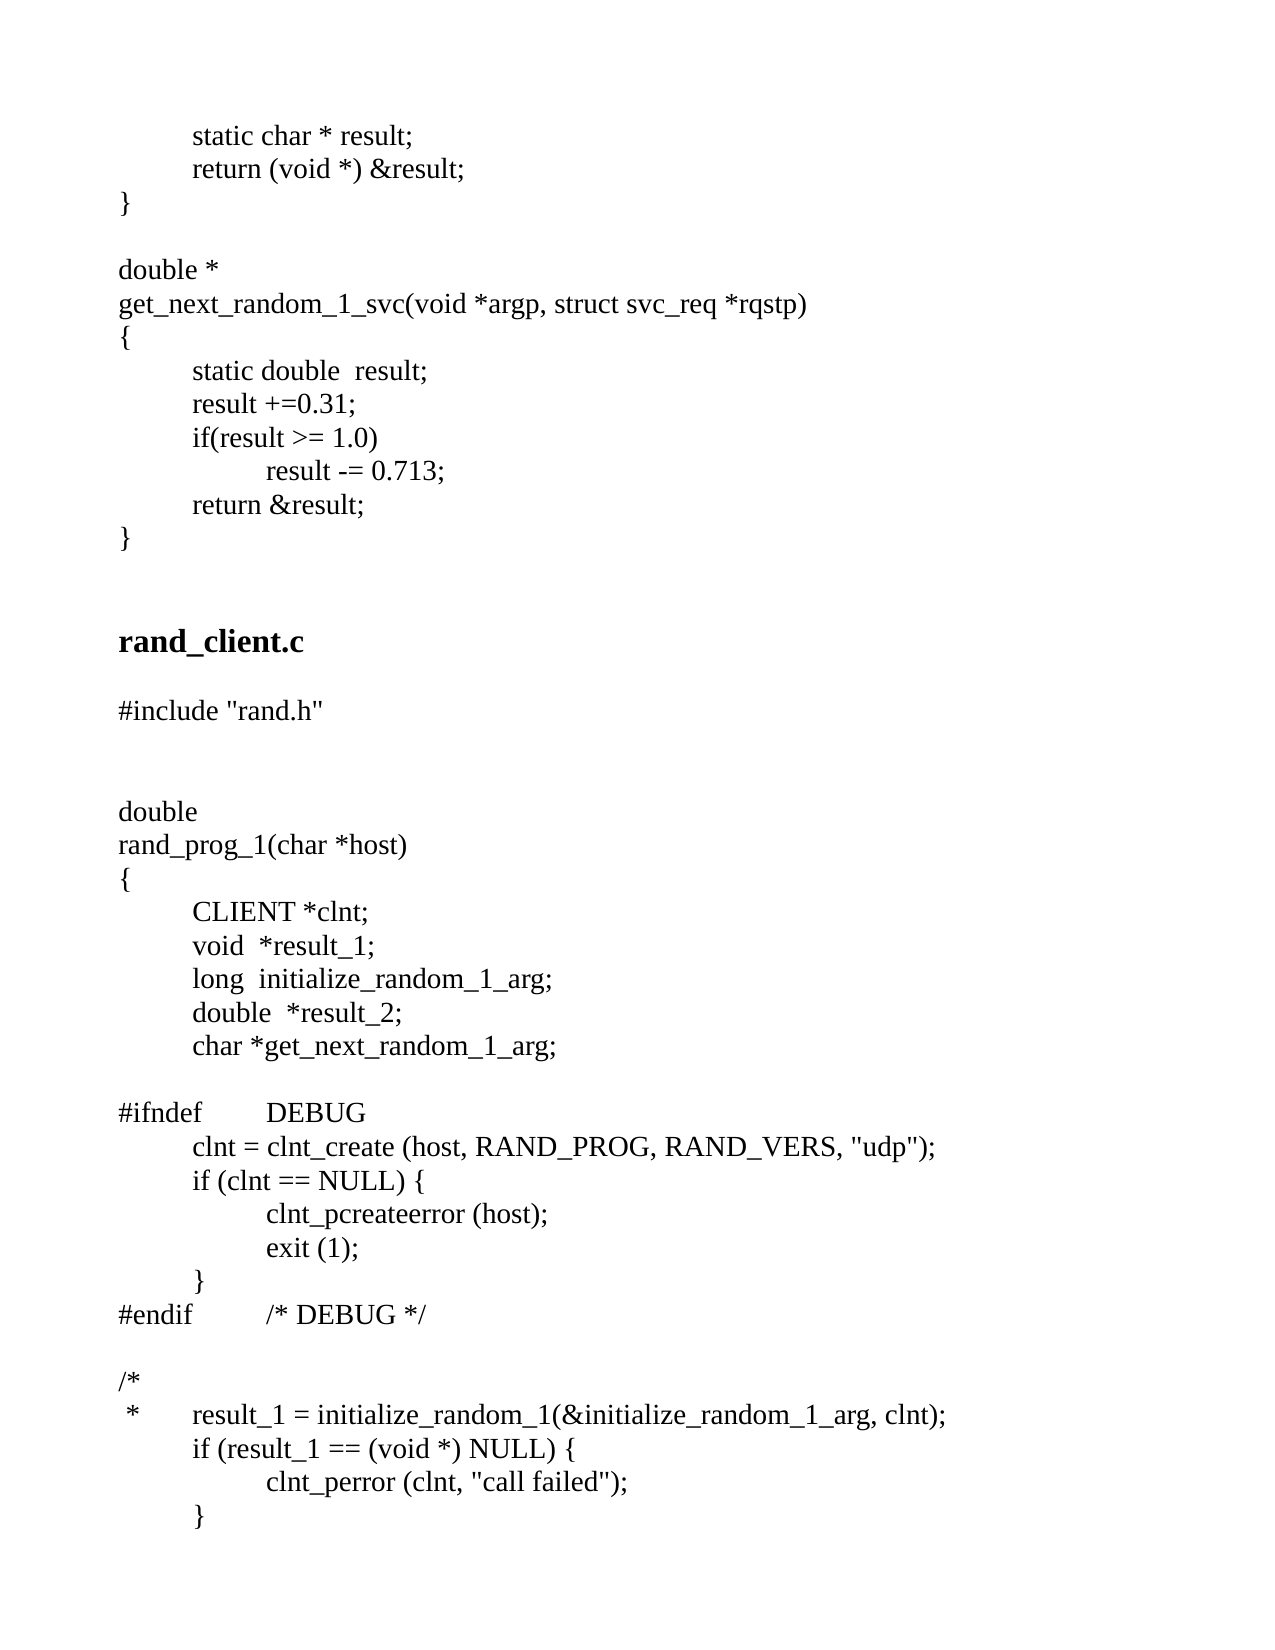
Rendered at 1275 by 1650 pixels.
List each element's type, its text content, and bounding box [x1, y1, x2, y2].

text static char * result; return (void *) &result; } double * get_next_random_1_svc(void *argp, struct svc_req *rqstp) { static double result; result +=0.31; if(result >= 1.0) result -= 0.713; return &result; } rand_client.c [118, 118, 1157, 659]
text #include "rand.h" double rand_prog_1(char *host) { CLIENT *clnt; void *result_1; long initialize_random_1_arg; double *result_2; char *get_next_random_1_arg; #ifndef DEBUG clnt = clnt_create (host, RAND_PROG, RAND_VERS, "udp"); if (clnt == NULL) { clnt_pcreateerror (host); exit (1); } #endif /* DEBUG */ /* * result_1 = initialize_random_1(&initialize_random_1_arg, clnt); if (result_1 == (void *) NULL) { clnt_perror (clnt, "call failed"); } [118, 693, 1157, 1532]
